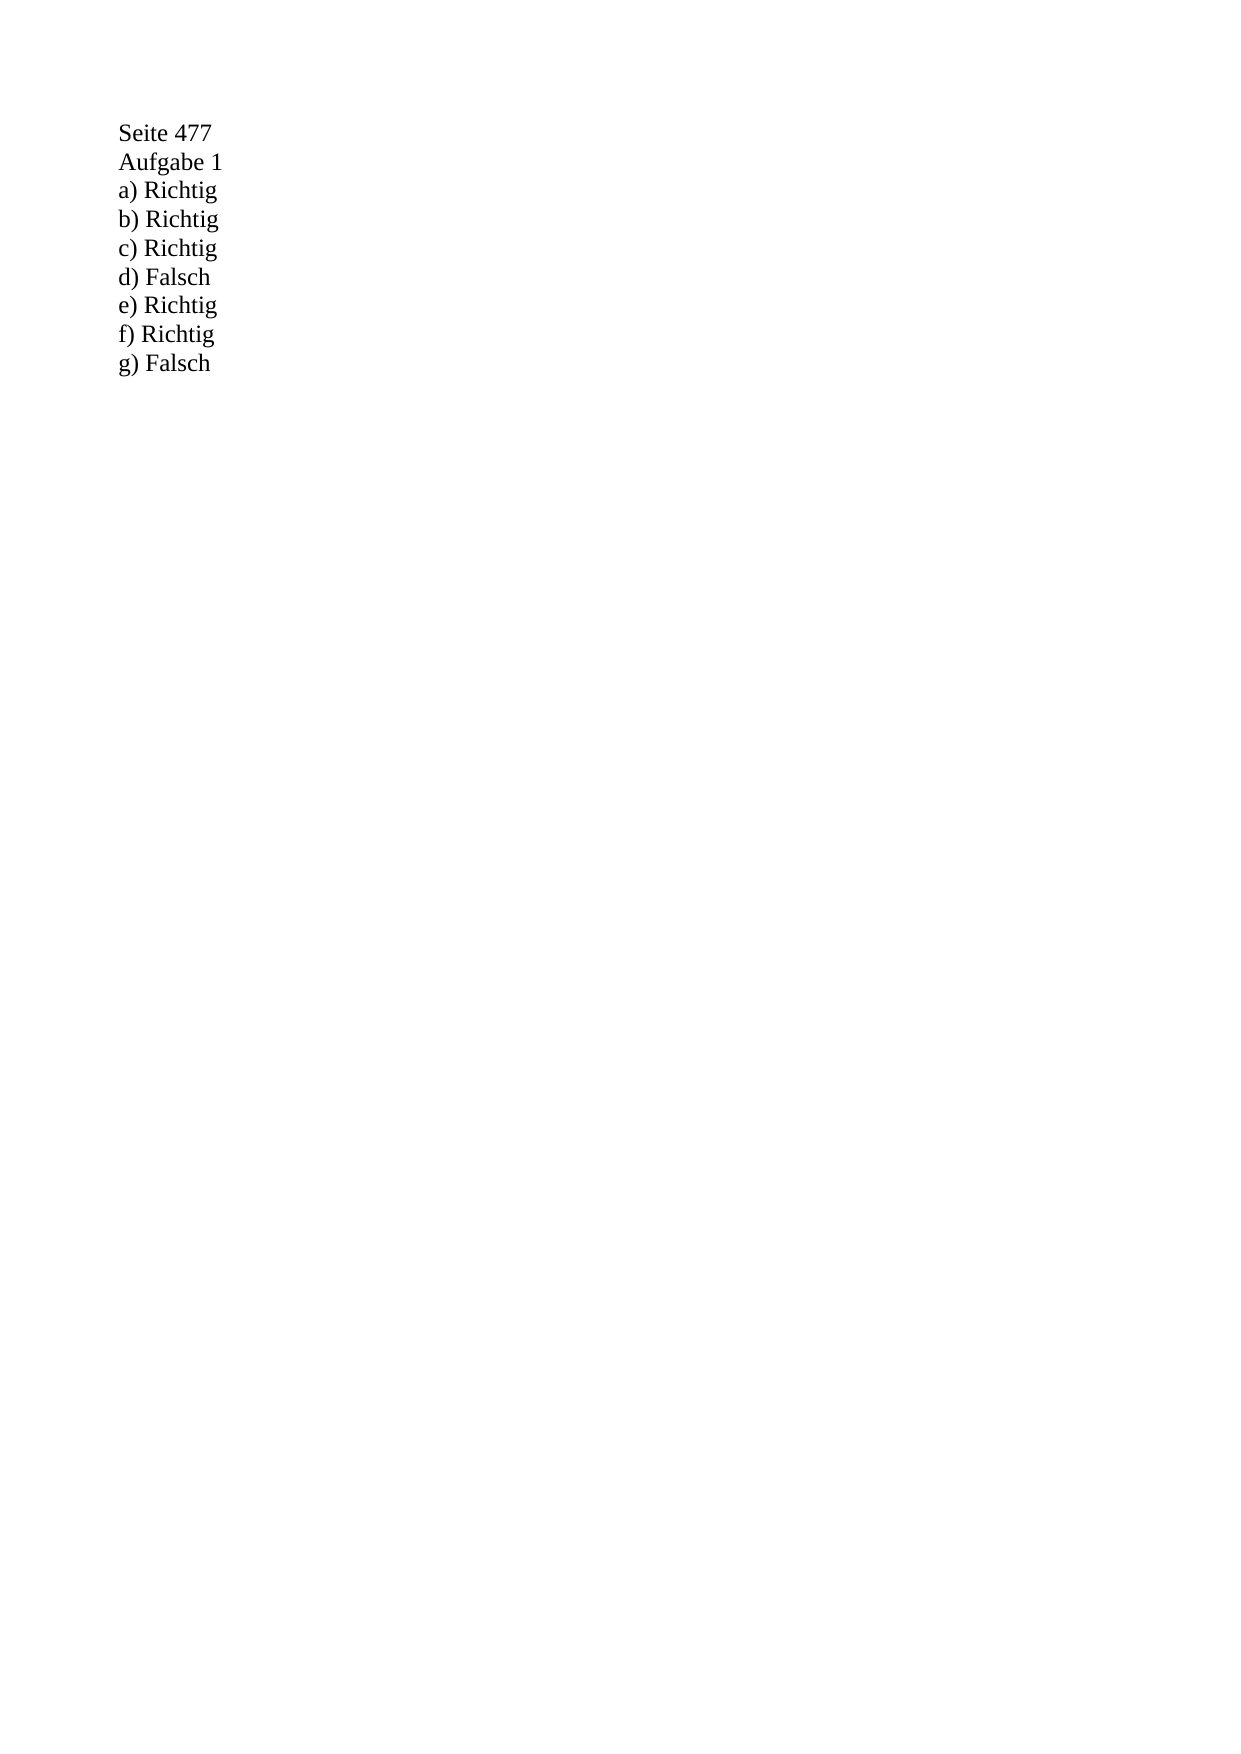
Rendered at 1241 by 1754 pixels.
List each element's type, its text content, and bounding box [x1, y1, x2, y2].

text a) Richtig [118, 176, 1122, 204]
text e) Richtig [118, 291, 1122, 319]
text Aufgabe 1 [118, 147, 1122, 176]
text Seite 477 [118, 118, 1122, 147]
text g) Falsch [118, 348, 1122, 377]
text b) Richtig [118, 204, 1122, 233]
text d) Falsch [118, 262, 1122, 291]
text f) Richtig [118, 319, 1122, 348]
text c) Richtig [118, 233, 1122, 262]
